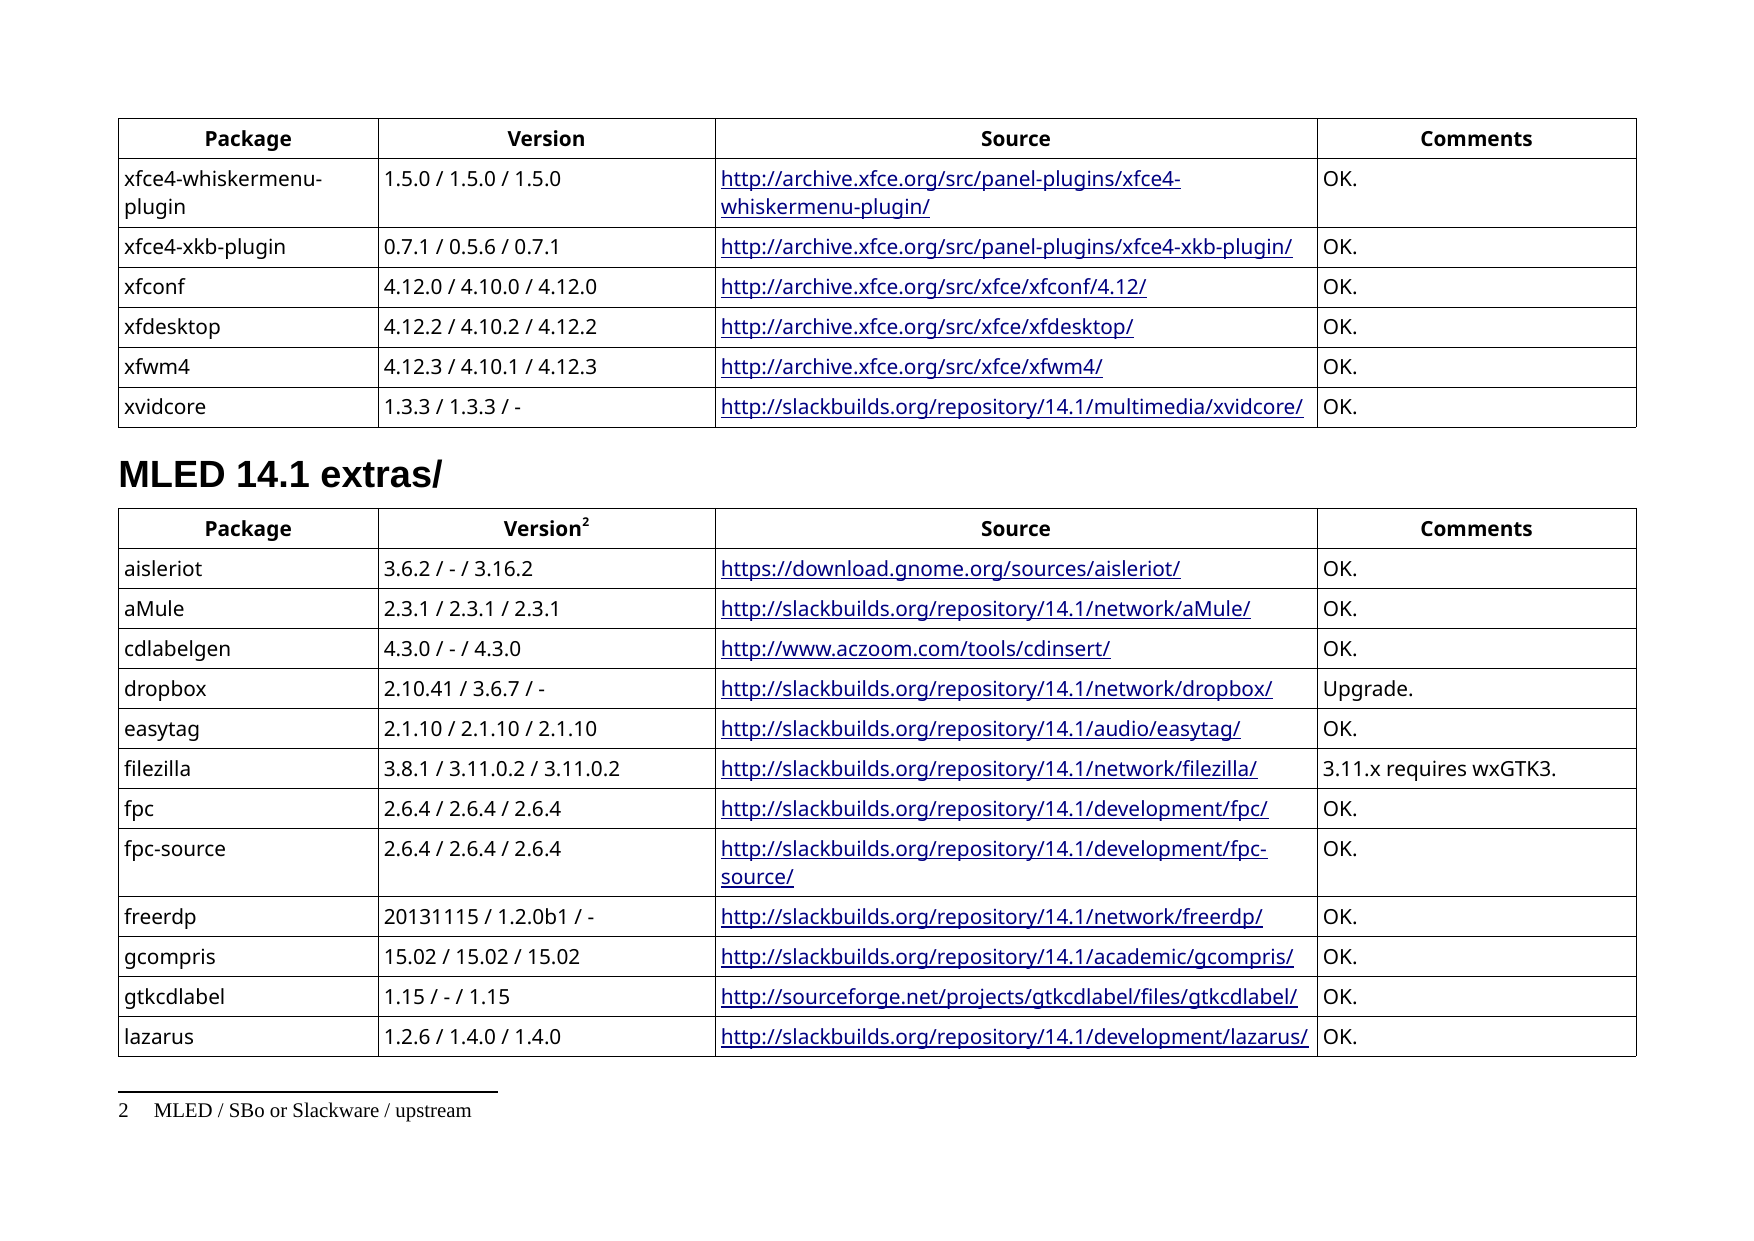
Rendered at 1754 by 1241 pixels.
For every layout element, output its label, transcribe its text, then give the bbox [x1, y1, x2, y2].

table_cell fpc-source [119, 829, 378, 896]
table_cell OK. [1318, 159, 1636, 227]
table_cell xvidcore [119, 388, 378, 427]
table_cell http://slackbuilds.org/repository/14.1/network/filezilla/ [716, 749, 1317, 788]
table_cell OK. [1318, 977, 1636, 1016]
table_cell https://download.gnome.org/sources/aisleriot/ [716, 549, 1317, 588]
table_cell xfdesktop [119, 308, 378, 347]
table_cell 3.6.2 / - / 3.16.2 [379, 549, 715, 588]
table_cell easytag [119, 709, 378, 748]
table_cell 2.6.4 / 2.6.4 / 2.6.4 [379, 829, 715, 896]
table_cell 2.10.41 / 3.6.7 / - [379, 669, 715, 708]
table_cell http://slackbuilds.org/repository/14.1/academic/gcompris/ [716, 937, 1317, 976]
table_cell 3.8.1 / 3.11.0.2 / 3.11.0.2 [379, 749, 715, 788]
table_cell OK. [1318, 789, 1636, 828]
table_header Comments [1318, 509, 1636, 548]
table_cell OK. [1318, 308, 1636, 347]
table_cell http://slackbuilds.org/repository/14.1/multimedia/xvidcore/ [716, 388, 1317, 427]
table_cell OK. [1318, 937, 1636, 976]
table_cell 4.3.0 / - / 4.3.0 [379, 629, 715, 668]
table_cell filezilla [119, 749, 378, 788]
table_header Version [379, 509, 715, 548]
table_cell fpc [119, 789, 378, 828]
table_cell http://archive.xfce.org/src/xfce/xfconf/4.12/ [716, 268, 1317, 307]
table_cell gtkcdlabel [119, 977, 378, 1016]
table_cell http://archive.xfce.org/src/panel-plugins/xfce4-whiskermenu-plugin/ [716, 159, 1317, 227]
table_header Package [119, 509, 378, 548]
table_cell http://slackbuilds.org/repository/14.1/network/freerdp/ [716, 897, 1317, 936]
table_cell aMule [119, 589, 378, 628]
table_cell 3.11.x requires wxGTK3. [1318, 749, 1636, 788]
table_cell OK. [1318, 829, 1636, 896]
table_cell OK. [1318, 268, 1636, 307]
table_cell http://slackbuilds.org/repository/14.1/development/lazarus/ [716, 1017, 1317, 1056]
table_cell OK. [1318, 348, 1636, 387]
table_cell http://www.aczoom.com/tools/cdinsert/ [716, 629, 1317, 668]
table_cell http://sourceforge.net/projects/gtkcdlabel/files/gtkcdlabel/ [716, 977, 1317, 1016]
table_cell 4.12.2 / 4.10.2 / 4.12.2 [379, 308, 715, 347]
table_cell 4.12.0 / 4.10.0 / 4.12.0 [379, 268, 715, 307]
table_cell 1.2.6 / 1.4.0 / 1.4.0 [379, 1017, 715, 1056]
table_cell OK. [1318, 897, 1636, 936]
table_cell http://archive.xfce.org/src/xfce/xfdesktop/ [716, 308, 1317, 347]
table_cell http://slackbuilds.org/repository/14.1/network/dropbox/ [716, 669, 1317, 708]
table_cell freerdp [119, 897, 378, 936]
table_cell 1.3.3 / 1.3.3 / - [379, 388, 715, 427]
table_header Package [119, 119, 378, 158]
table_cell http://slackbuilds.org/repository/14.1/audio/easytag/ [716, 709, 1317, 748]
table_cell xfconf [119, 268, 378, 307]
table_cell cdlabelgen [119, 629, 378, 668]
table_cell 15.02 / 15.02 / 15.02 [379, 937, 715, 976]
table_cell xfce4-whiskermenu-plugin [119, 159, 378, 227]
table_cell 0.7.1 / 0.5.6 / 0.7.1 [379, 228, 715, 267]
table_cell xfwm4 [119, 348, 378, 387]
table_cell OK. [1318, 388, 1636, 427]
table_cell Upgrade. [1318, 669, 1636, 708]
table_cell OK. [1318, 549, 1636, 588]
table_header Source [716, 119, 1317, 158]
table_cell 1.5.0 / 1.5.0 / 1.5.0 [379, 159, 715, 227]
table_cell 2.3.1 / 2.3.1 / 2.3.1 [379, 589, 715, 628]
table_cell http://slackbuilds.org/repository/14.1/development/fpc-source/ [716, 829, 1317, 896]
table_cell xfce4-xkb-plugin [119, 228, 378, 267]
table_cell gcompris [119, 937, 378, 976]
table_cell OK. [1318, 1017, 1636, 1056]
table_header Version [379, 119, 715, 158]
table_cell 20131115 / 1.2.0b1 / - [379, 897, 715, 936]
subtitle MLED 14.1 extras/ [118, 452, 1636, 495]
table_cell OK. [1318, 589, 1636, 628]
table_cell dropbox [119, 669, 378, 708]
table_cell http://slackbuilds.org/repository/14.1/network/aMule/ [716, 589, 1317, 628]
table_cell 4.12.3 / 4.10.1 / 4.12.3 [379, 348, 715, 387]
table_cell 2.1.10 / 2.1.10 / 2.1.10 [379, 709, 715, 748]
table_cell 1.15 / - / 1.15 [379, 977, 715, 1016]
table_header Source [716, 509, 1317, 548]
table_header Comments [1318, 119, 1636, 158]
table_cell http://slackbuilds.org/repository/14.1/development/fpc/ [716, 789, 1317, 828]
table_cell OK. [1318, 629, 1636, 668]
table_cell OK. [1318, 709, 1636, 748]
table_cell aisleriot [119, 549, 378, 588]
table_cell http://archive.xfce.org/src/panel-plugins/xfce4-xkb-plugin/ [716, 228, 1317, 267]
table_cell lazarus [119, 1017, 378, 1056]
table_cell 2.6.4 / 2.6.4 / 2.6.4 [379, 789, 715, 828]
table_cell OK. [1318, 228, 1636, 267]
table_cell http://archive.xfce.org/src/xfce/xfwm4/ [716, 348, 1317, 387]
